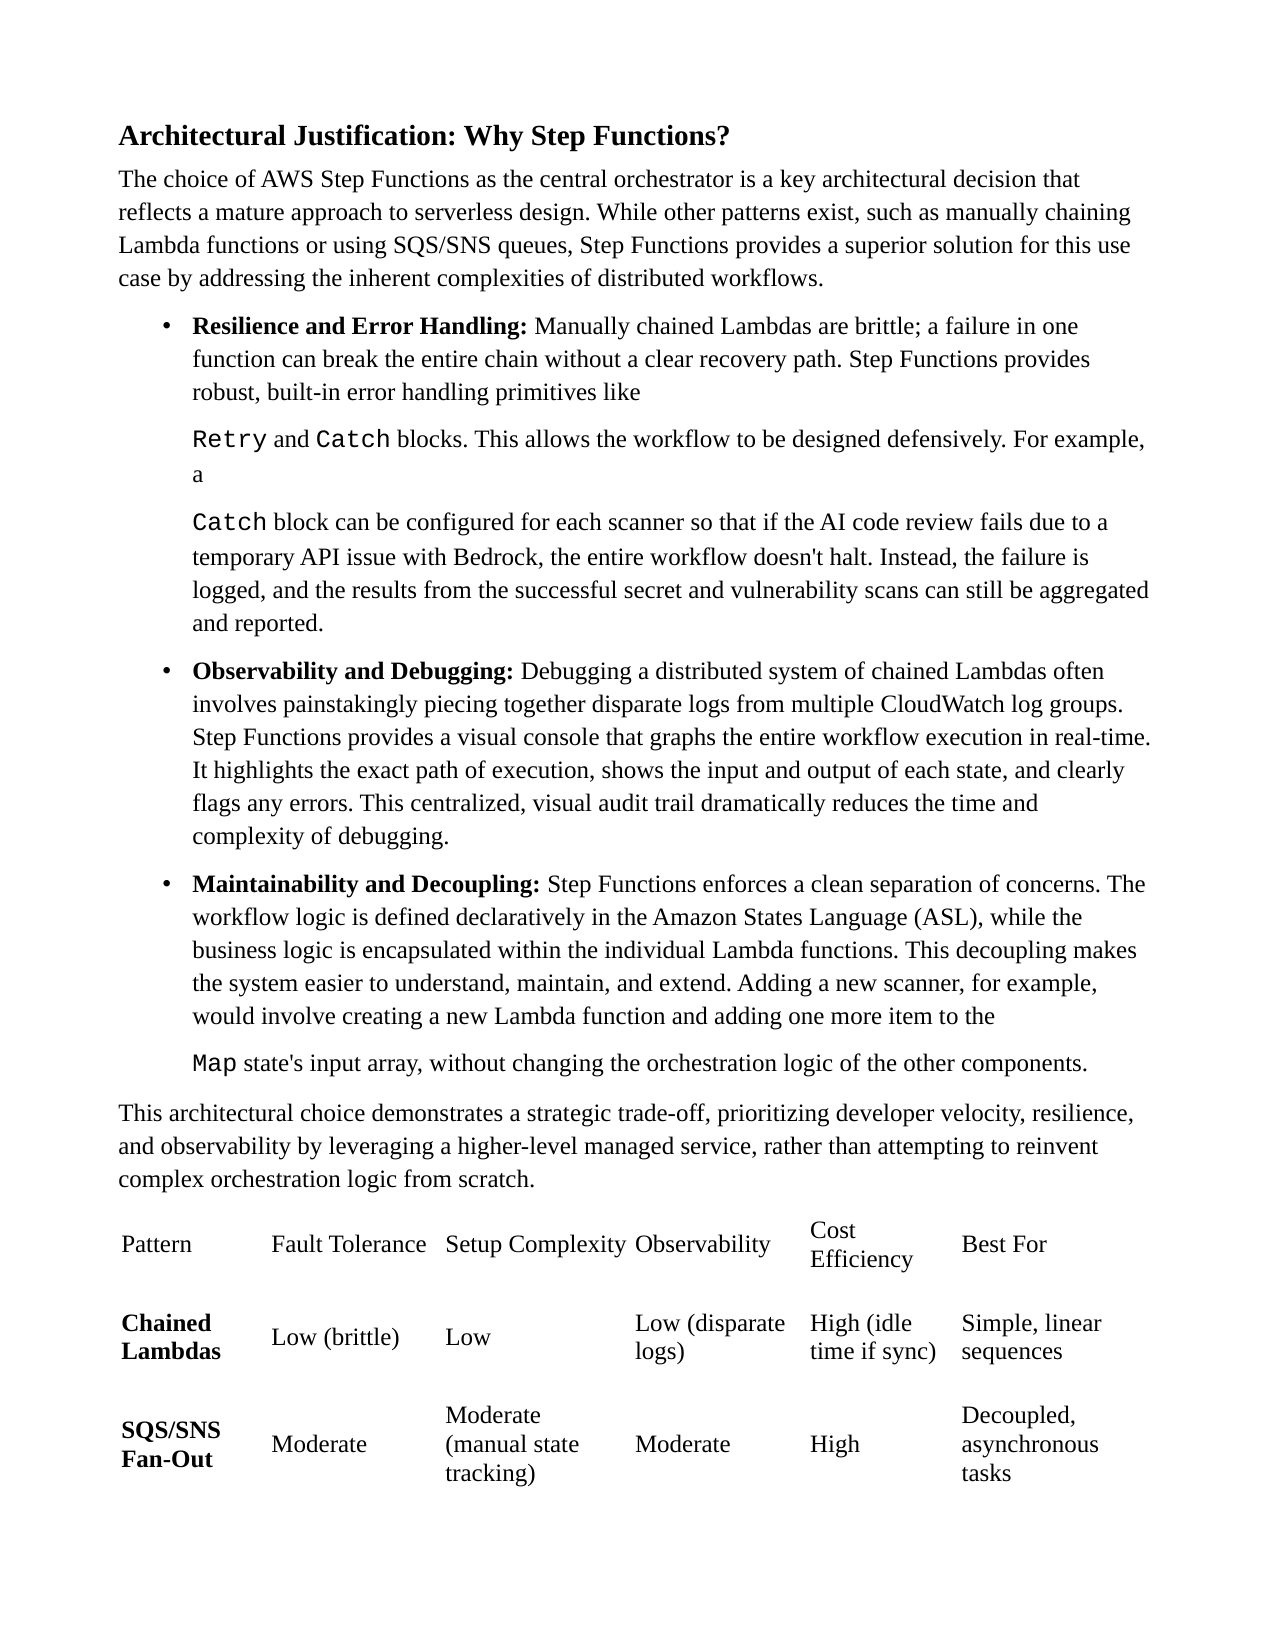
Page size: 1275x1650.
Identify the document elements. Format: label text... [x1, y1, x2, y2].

table_cell Moderate [632, 1398, 807, 1519]
table_header Cost Efficiency [807, 1212, 958, 1305]
table_header Observability [632, 1212, 807, 1305]
table_header Pattern [118, 1212, 268, 1305]
table_cell Simple, linear sequences [959, 1305, 1157, 1398]
list Resilience and Error Handling: Manually chained Lambdas are brittle; a failure in one function can break the entire chain without a clear recovery path. Step Functions provides robust, built-in error handling primitives like [162, 311, 1157, 406]
table_cell High [807, 1398, 958, 1519]
table_cell Moderate [268, 1398, 442, 1519]
list Retry and Catch blocks. This allows the workflow to be designed defensively. For example, a [162, 424, 1157, 488]
text This architectural choice demonstrates a strategic trade-off, prioritizing developer velocity, resilience, and observability by leveraging a higher-level managed service, rather than attempting to reinvent complex orchestration logic from scratch. [118, 1098, 1157, 1193]
table_cell SQS/SNS Fan-Out [118, 1398, 268, 1519]
table_cell Low [442, 1305, 632, 1398]
table_header Fault Tolerance [268, 1212, 442, 1305]
list Catch block can be configured for each scanner so that if the AI code review fails due to a temporary API issue with Bedrock, the entire workflow doesn't halt. Instead, the failure is logged, and the results from the successful secret and vulnerability scans can still be aggregated and reported. [162, 507, 1157, 637]
table_header Best For [959, 1212, 1157, 1305]
subtitle Architectural Justification: Why Step Functions? [118, 118, 1157, 152]
table_cell High (idle time if sync) [807, 1305, 958, 1398]
table_cell Low (brittle) [268, 1305, 442, 1398]
text The choice of AWS Step Functions as the central orchestrator is a key architectural decision that reflects a mature approach to serverless design. While other patterns exist, such as manually chaining Lambda functions or using SQS/SNS queues, Step Functions provides a superior solution for this use case by addressing the inherent complexities of distributed workflows. [118, 164, 1157, 292]
table_cell Low (disparate logs) [632, 1305, 807, 1398]
list Map state's input array, without changing the orchestration logic of the other components. [162, 1048, 1157, 1079]
table_cell Decoupled, asynchronous tasks [959, 1398, 1157, 1519]
table_cell Chained Lambdas [118, 1305, 268, 1398]
table_cell Moderate (manual state tracking) [442, 1398, 632, 1519]
table_header Setup Complexity [442, 1212, 632, 1305]
list Observability and Debugging: Debugging a distributed system of chained Lambdas often involves painstakingly piecing together disparate logs from multiple CloudWatch log groups. Step Functions provides a visual console that graphs the entire workflow execution in real-time. It highlights the exact path of execution, shows the input and output of each state, and clearly flags any errors. This centralized, visual audit trail dramatically reduces the time and complexity of debugging. [162, 656, 1157, 850]
list Maintainability and Decoupling: Step Functions enforces a clean separation of concerns. The workflow logic is defined declaratively in the Amazon States Language (ASL), while the business logic is encapsulated within the individual Lambda functions. This decoupling makes the system easier to understand, maintain, and extend. Adding a new scanner, for example, would involve creating a new Lambda function and adding one more item to the [162, 869, 1157, 1029]
